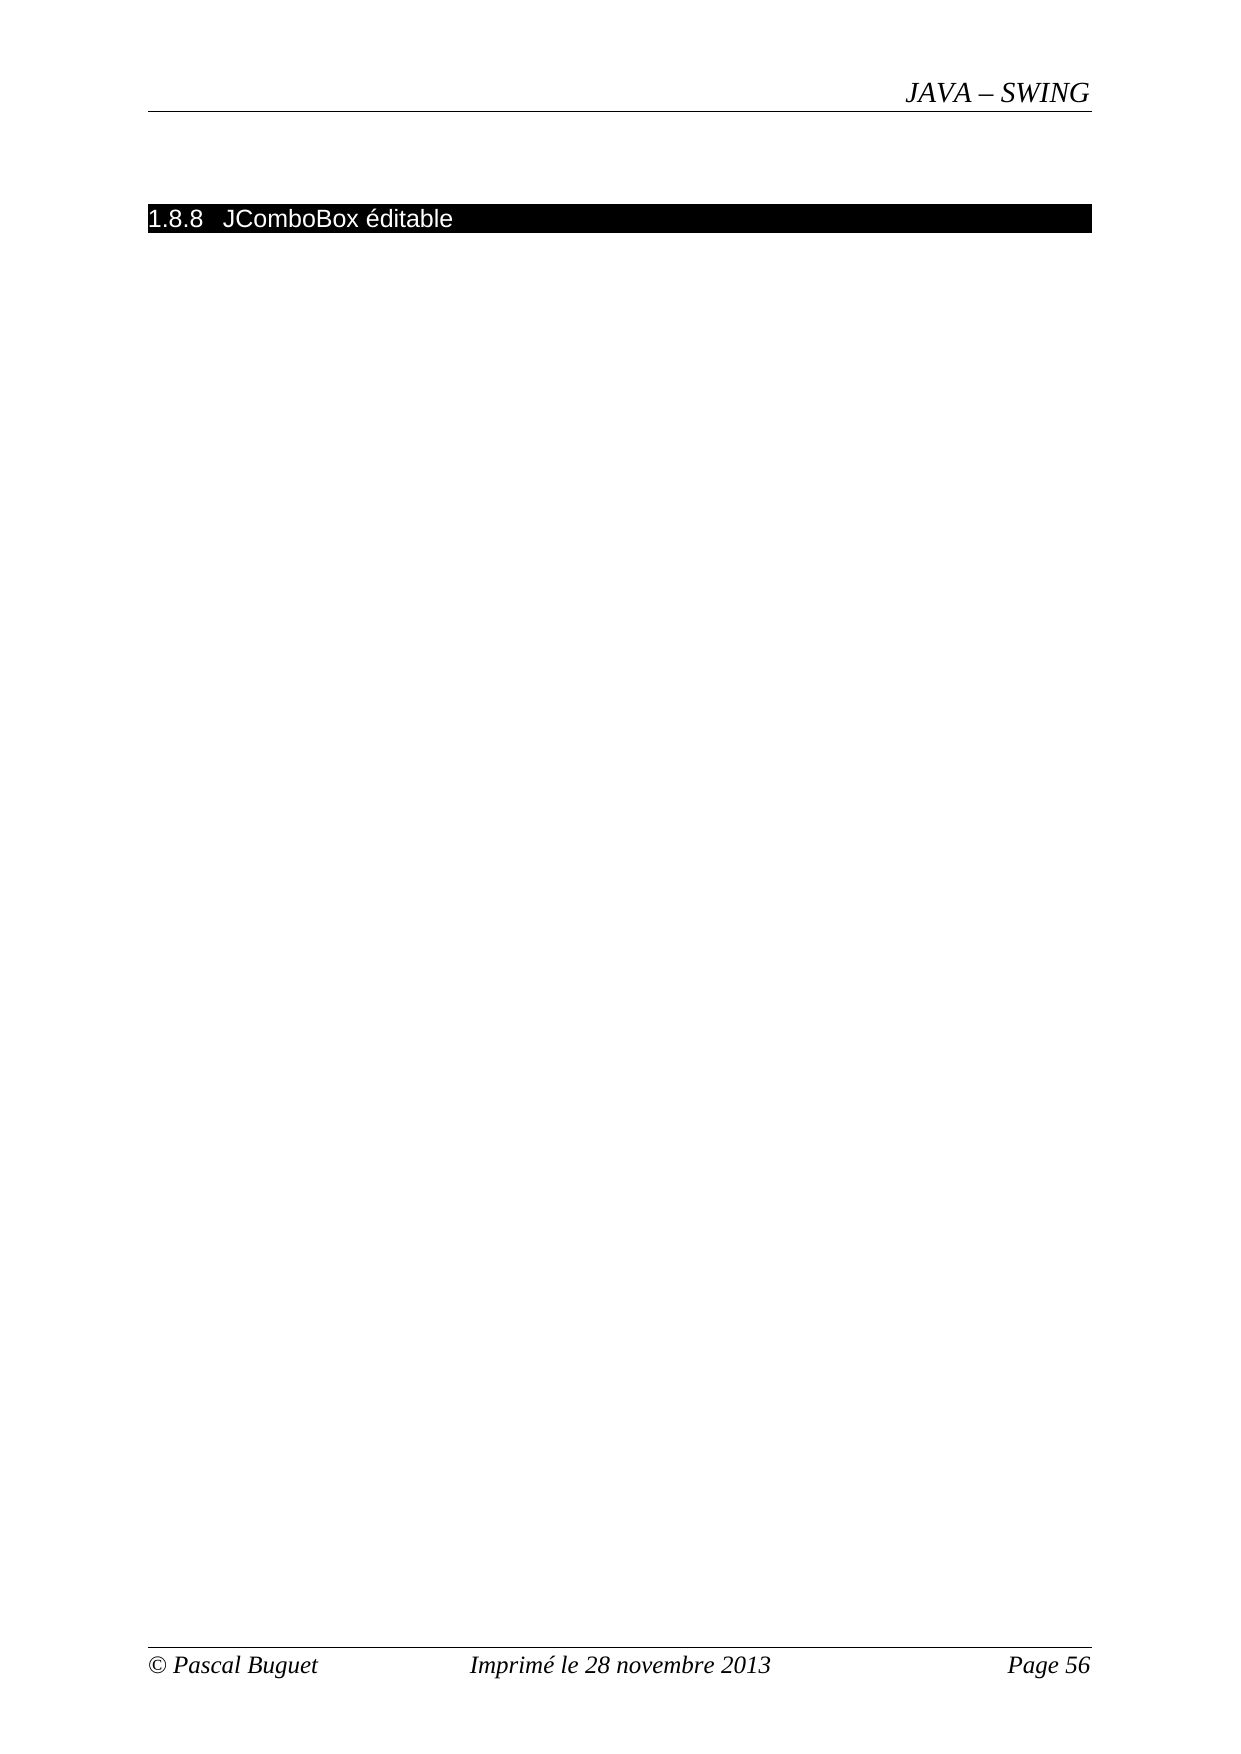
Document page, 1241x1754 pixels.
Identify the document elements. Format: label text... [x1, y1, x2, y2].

subtitle JComboBox éditable [148, 204, 1092, 233]
